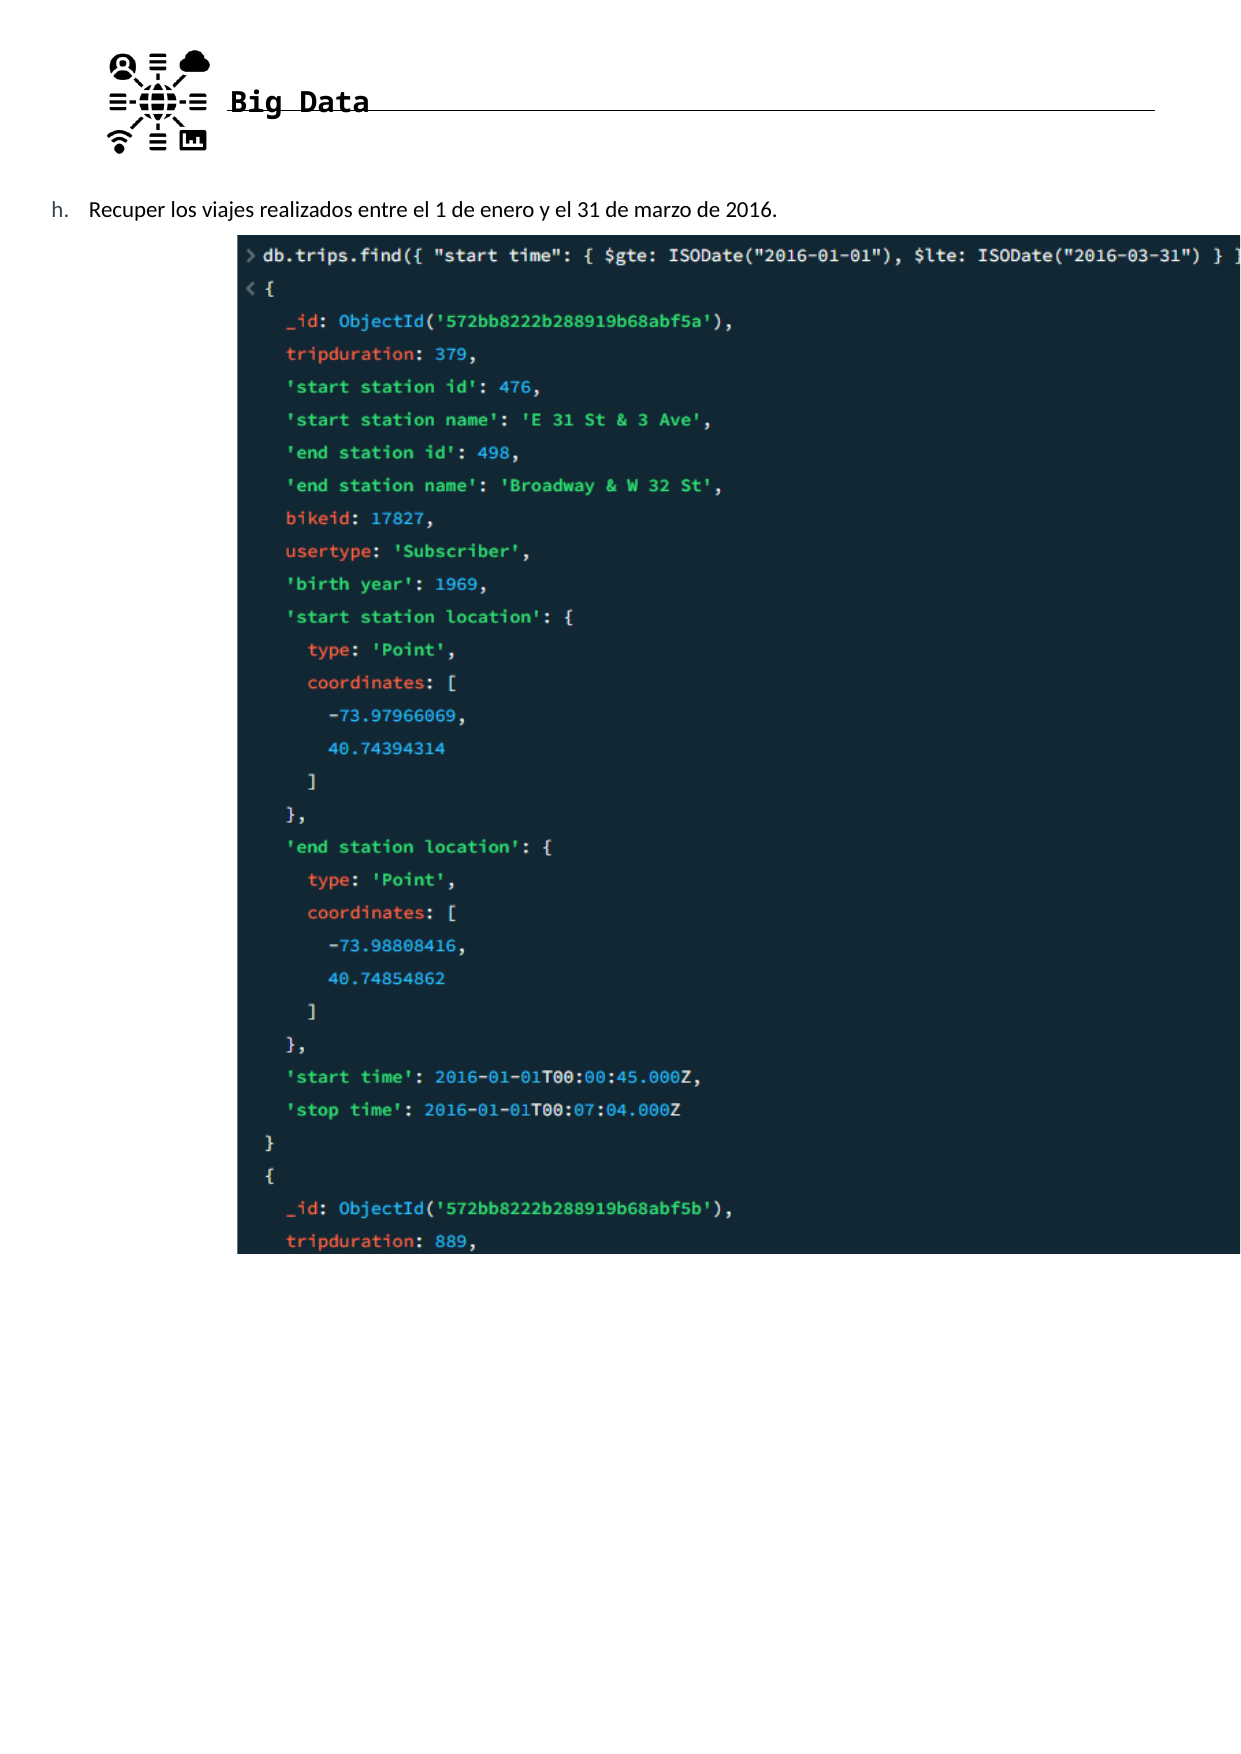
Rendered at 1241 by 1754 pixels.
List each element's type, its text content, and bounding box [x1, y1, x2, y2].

list Recuper los viajes realizados entre el 1 de enero y el 31 de marzo de 2016. [51, 195, 1147, 223]
